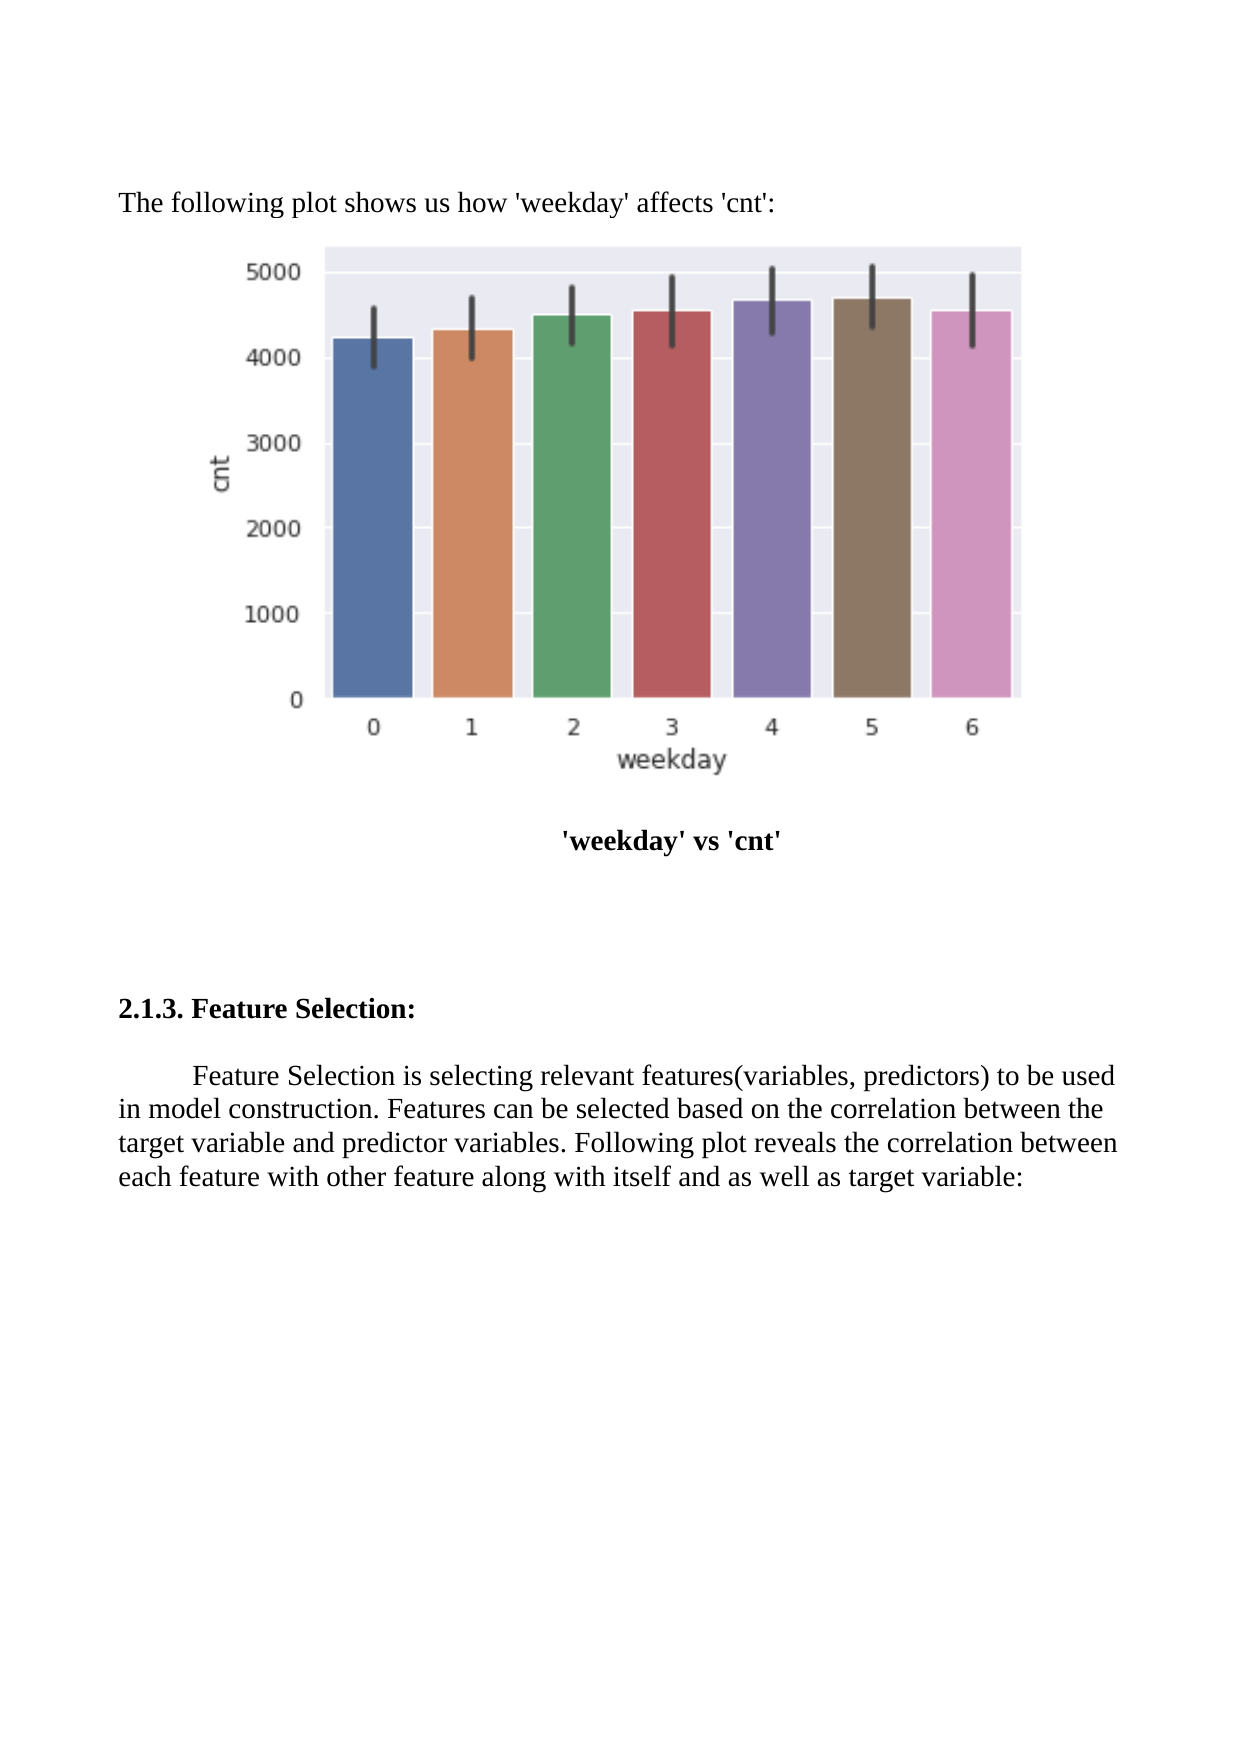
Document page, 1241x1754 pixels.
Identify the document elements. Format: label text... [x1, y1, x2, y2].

text Feature Selection is selecting relevant features(variables, predictors) to be used in model construction. Features can be selected based on the correlation between the target variable and predictor variables. Following plot reveals the correlation between each feature with other feature along with itself and as well as target variable: [118, 1058, 1122, 1192]
picture [194, 218, 1047, 790]
text 'weekday' vs 'cnt' [118, 823, 1122, 857]
text The following plot shows us how 'weekday' affects 'cnt': [118, 185, 1122, 219]
text 2.1.3. Feature Selection: [118, 991, 1122, 1024]
